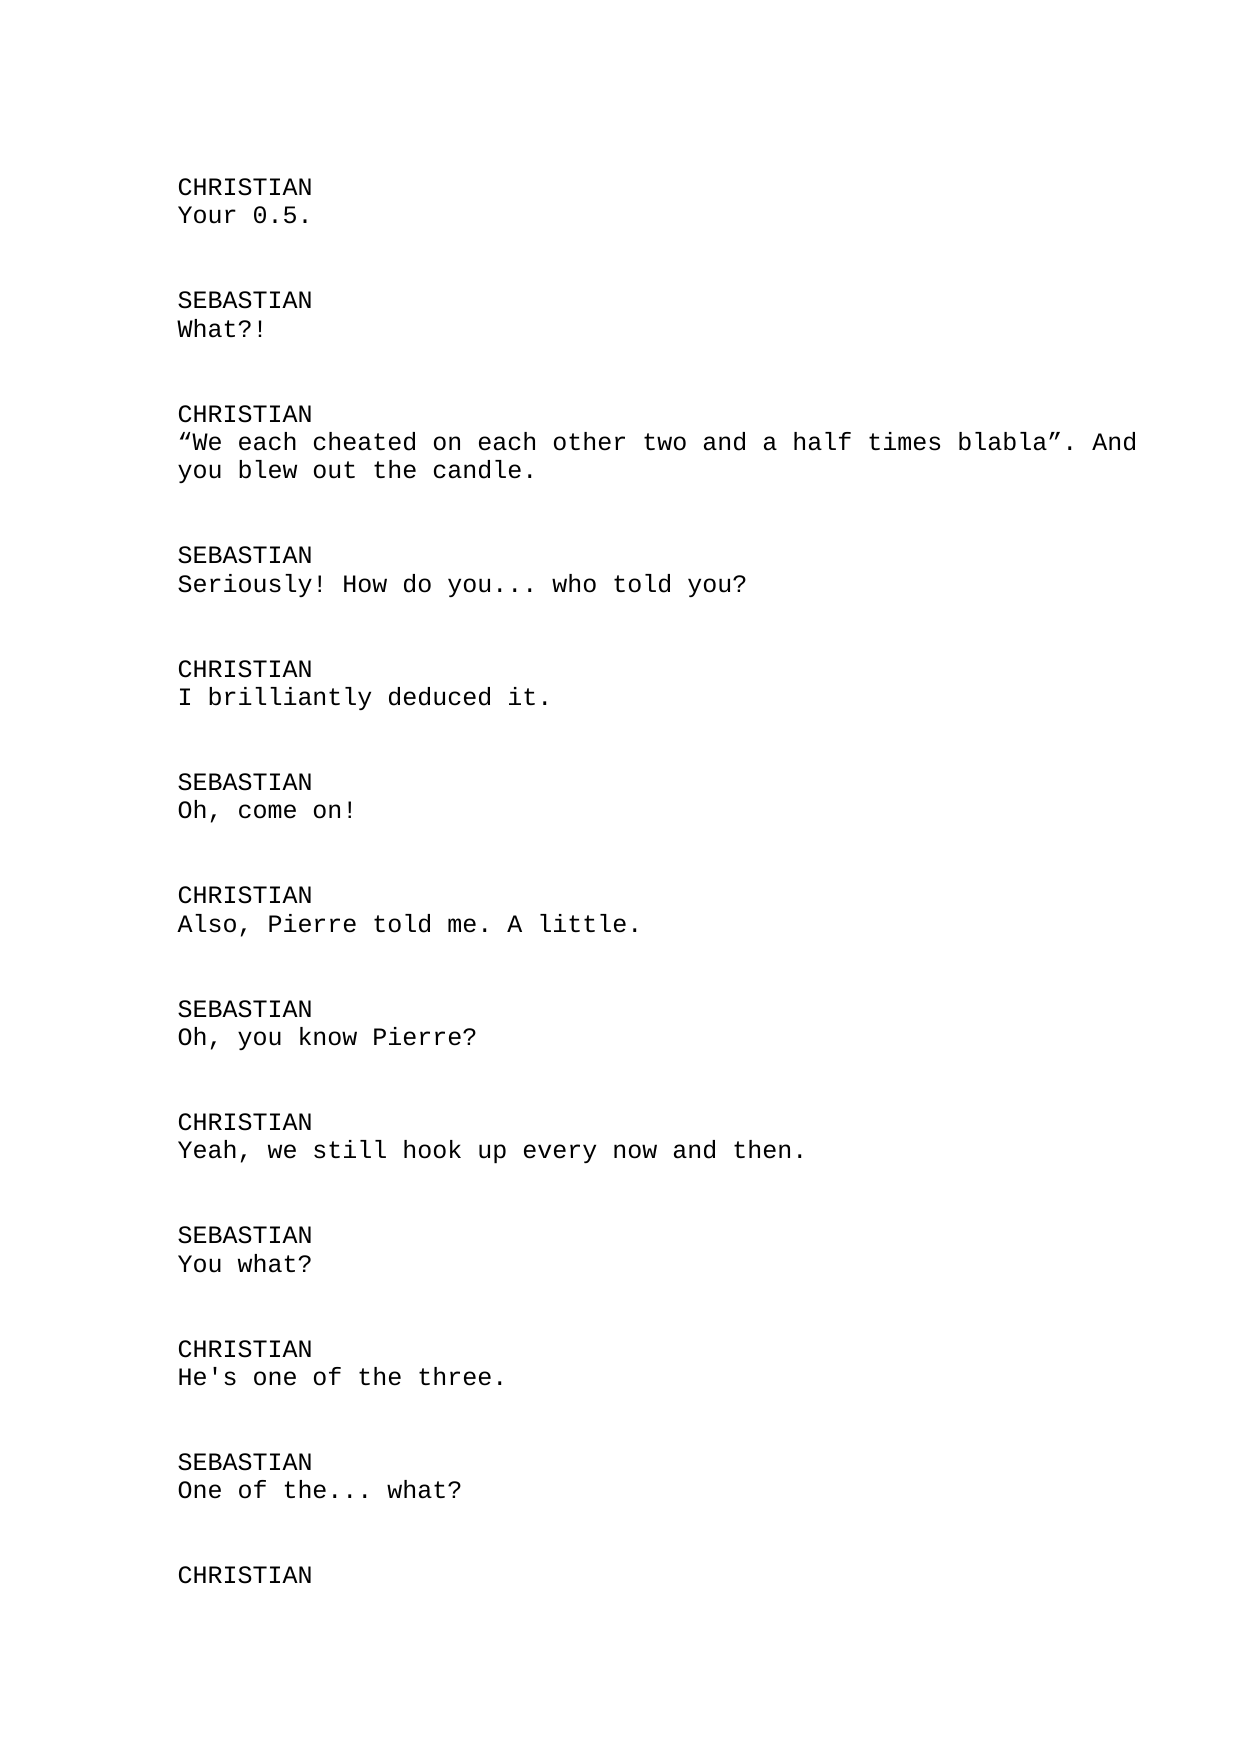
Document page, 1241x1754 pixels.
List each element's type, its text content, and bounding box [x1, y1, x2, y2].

text What?! [282, 316, 1152, 345]
text SEBASTIAN [327, 1223, 1152, 1251]
text CHRISTIAN [327, 1110, 1152, 1138]
text You what? [327, 1251, 1152, 1280]
text SEBASTIAN [327, 288, 1152, 316]
text Oh, come on! [372, 798, 1152, 826]
text CHRISTIAN [327, 1336, 1152, 1365]
text CHRISTIAN [327, 401, 1152, 430]
text He's one of the three. [522, 1365, 1152, 1393]
text “We each cheated on each other two and a half times blabla”. And you blew out the candle. [552, 430, 1152, 486]
text SEBASTIAN [327, 543, 1152, 571]
text Oh, you know Pierre? [492, 1025, 1152, 1053]
text I brilliantly deduced it. [567, 685, 1152, 713]
text Seriously! How do you... who told you? [762, 571, 1152, 600]
text CHRISTIAN [327, 656, 1152, 685]
text CHRISTIAN [327, 883, 1152, 911]
text Also, Pierre told me. A little. [657, 911, 1152, 940]
text Your 0.5. [327, 203, 1152, 231]
text SEBASTIAN [327, 770, 1152, 798]
text SEBASTIAN [327, 1450, 1152, 1478]
text CHRISTIAN [327, 1563, 1152, 1591]
text CHRISTIAN [327, 175, 1152, 203]
text SEBASTIAN [327, 996, 1152, 1025]
text Yeah, we still hook up every now and then. [822, 1138, 1152, 1166]
text One of the... what? [477, 1478, 1152, 1506]
